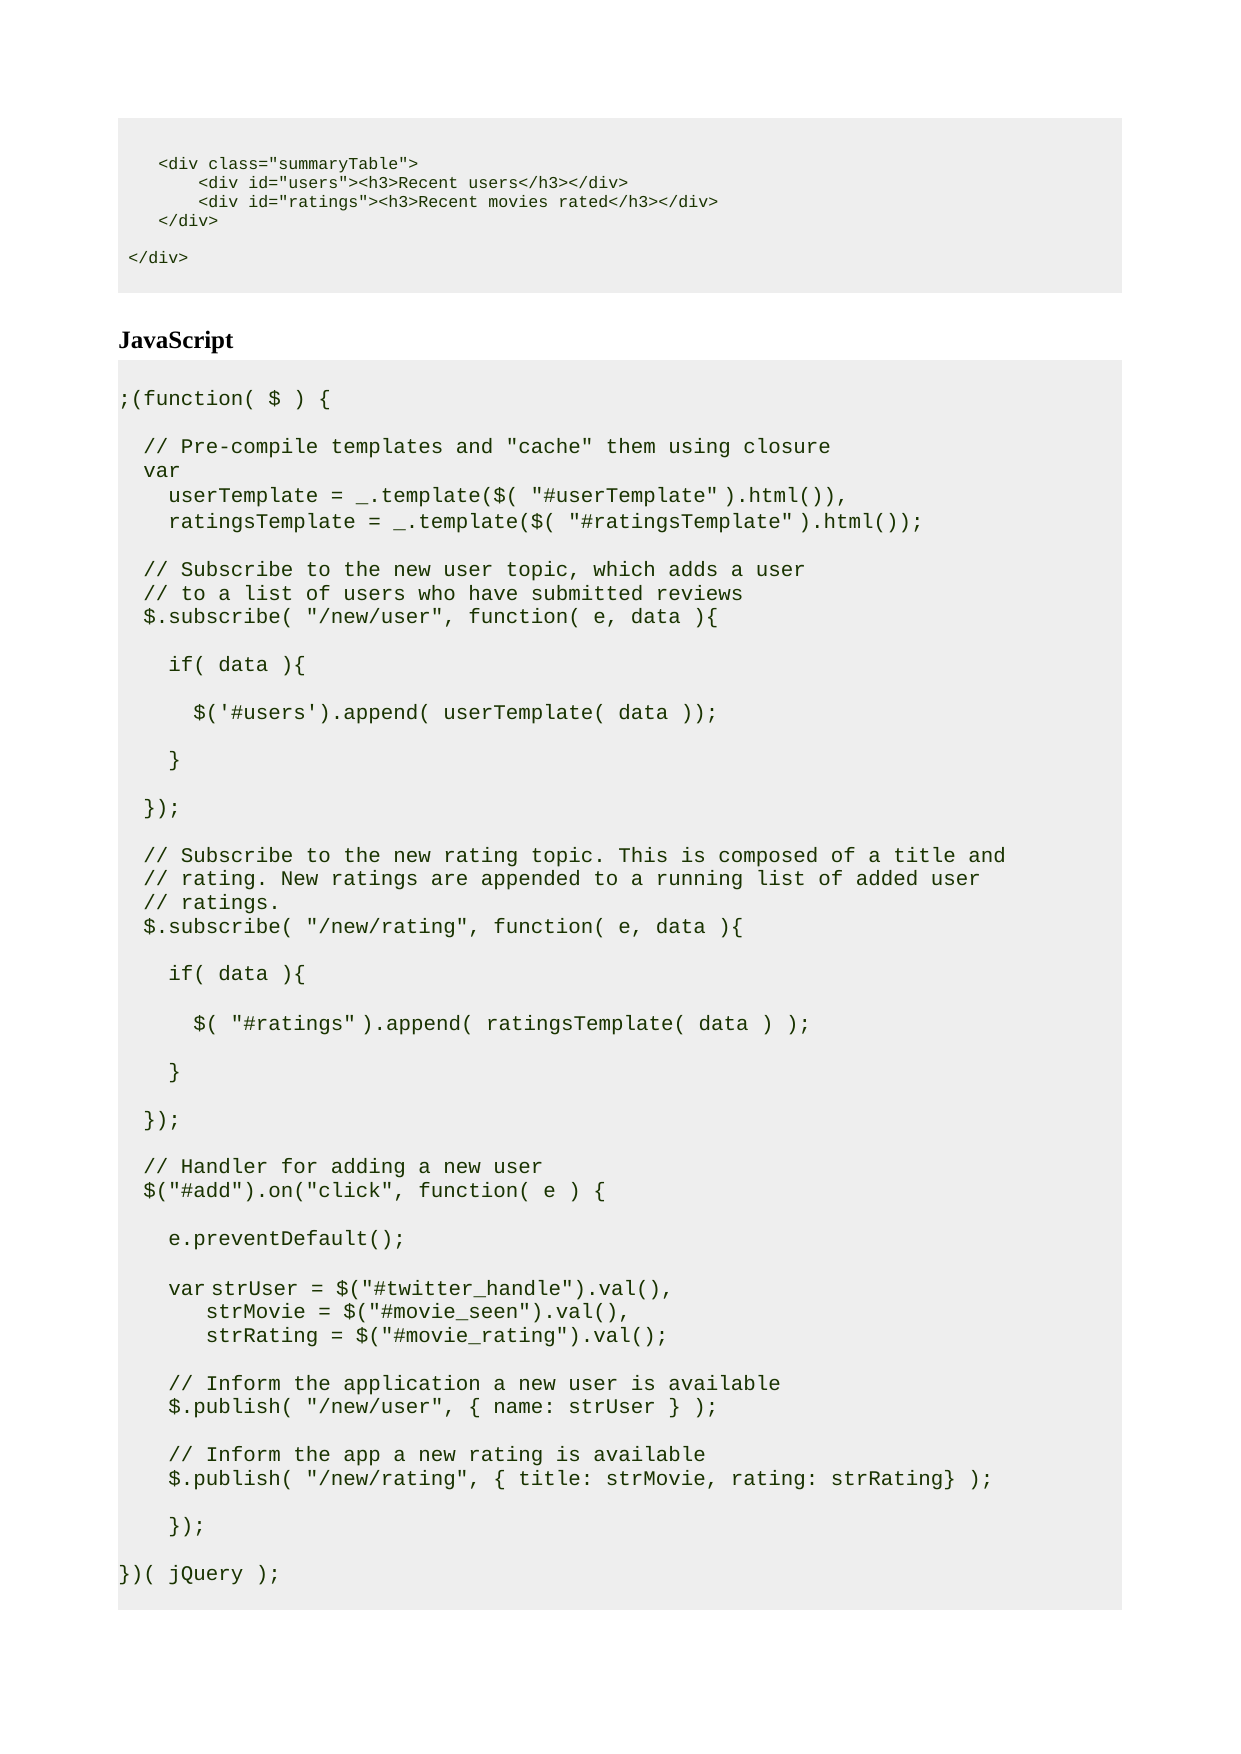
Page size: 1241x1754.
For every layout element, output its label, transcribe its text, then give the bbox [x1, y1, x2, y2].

text strRating = $("#movie_rating").val(); [118, 1325, 1122, 1348]
text <div id="ratings"><h3>Recent movies rated</h3></div> [118, 193, 1122, 212]
text // rating. New ratings are appended to a running list of added user [118, 868, 1122, 892]
text </div> [118, 212, 1122, 231]
text var strUser = $("#twitter_handle").val(), [118, 1275, 1122, 1301]
text ratingsTemplate = _.template($( "#ratingsTemplate" ).html()); [118, 509, 1122, 535]
text } [118, 749, 1122, 773]
text // Inform the application a new user is available [118, 1372, 1122, 1396]
text $.publish( "/new/user", { name: strUser } ); [118, 1396, 1122, 1420]
text strMovie = $("#movie_seen").val(), [118, 1301, 1122, 1325]
text <div id="users"><h3>Recent users</h3></div> [118, 175, 1122, 193]
text })( jQuery ); [118, 1563, 1122, 1587]
text // ratings. [118, 892, 1122, 916]
text // Subscribe to the new user topic, which adds a user [118, 559, 1122, 583]
text $( "#ratings" ).append( ratingsTemplate( data ) ); [118, 1011, 1122, 1037]
text }); [118, 797, 1122, 821]
text var [118, 460, 1122, 483]
text // to a list of users who have submitted reviews [118, 583, 1122, 606]
text }); [118, 1109, 1122, 1132]
text JavaScript [118, 326, 1122, 354]
text if( data ){ [118, 654, 1122, 678]
text } [118, 1061, 1122, 1084]
text if( data ){ [118, 963, 1122, 987]
text $("#add").on("click", function( e ) { [118, 1180, 1122, 1204]
text $('#users').append( userTemplate( data )); [118, 702, 1122, 725]
text </div> [118, 250, 1122, 269]
text ;(function( $ ) { [118, 388, 1122, 412]
text // Subscribe to the new rating topic. This is composed of a title and [118, 845, 1122, 868]
text }); [118, 1515, 1122, 1539]
text // Pre-compile templates and "cache" them using closure [118, 436, 1122, 460]
text e.preventDefault(); [118, 1228, 1122, 1251]
text userTemplate = _.template($( "#userTemplate" ).html()), [118, 483, 1122, 509]
text $.subscribe( "/new/user", function( e, data ){ [118, 606, 1122, 630]
text // Inform the app a new rating is available [118, 1444, 1122, 1467]
text $.subscribe( "/new/rating", function( e, data ){ [118, 916, 1122, 939]
text <div class="summaryTable"> [118, 156, 1122, 175]
text // Handler for adding a new user [118, 1156, 1122, 1180]
text $.publish( "/new/rating", { title: strMovie, rating: strRating} ); [118, 1467, 1122, 1491]
